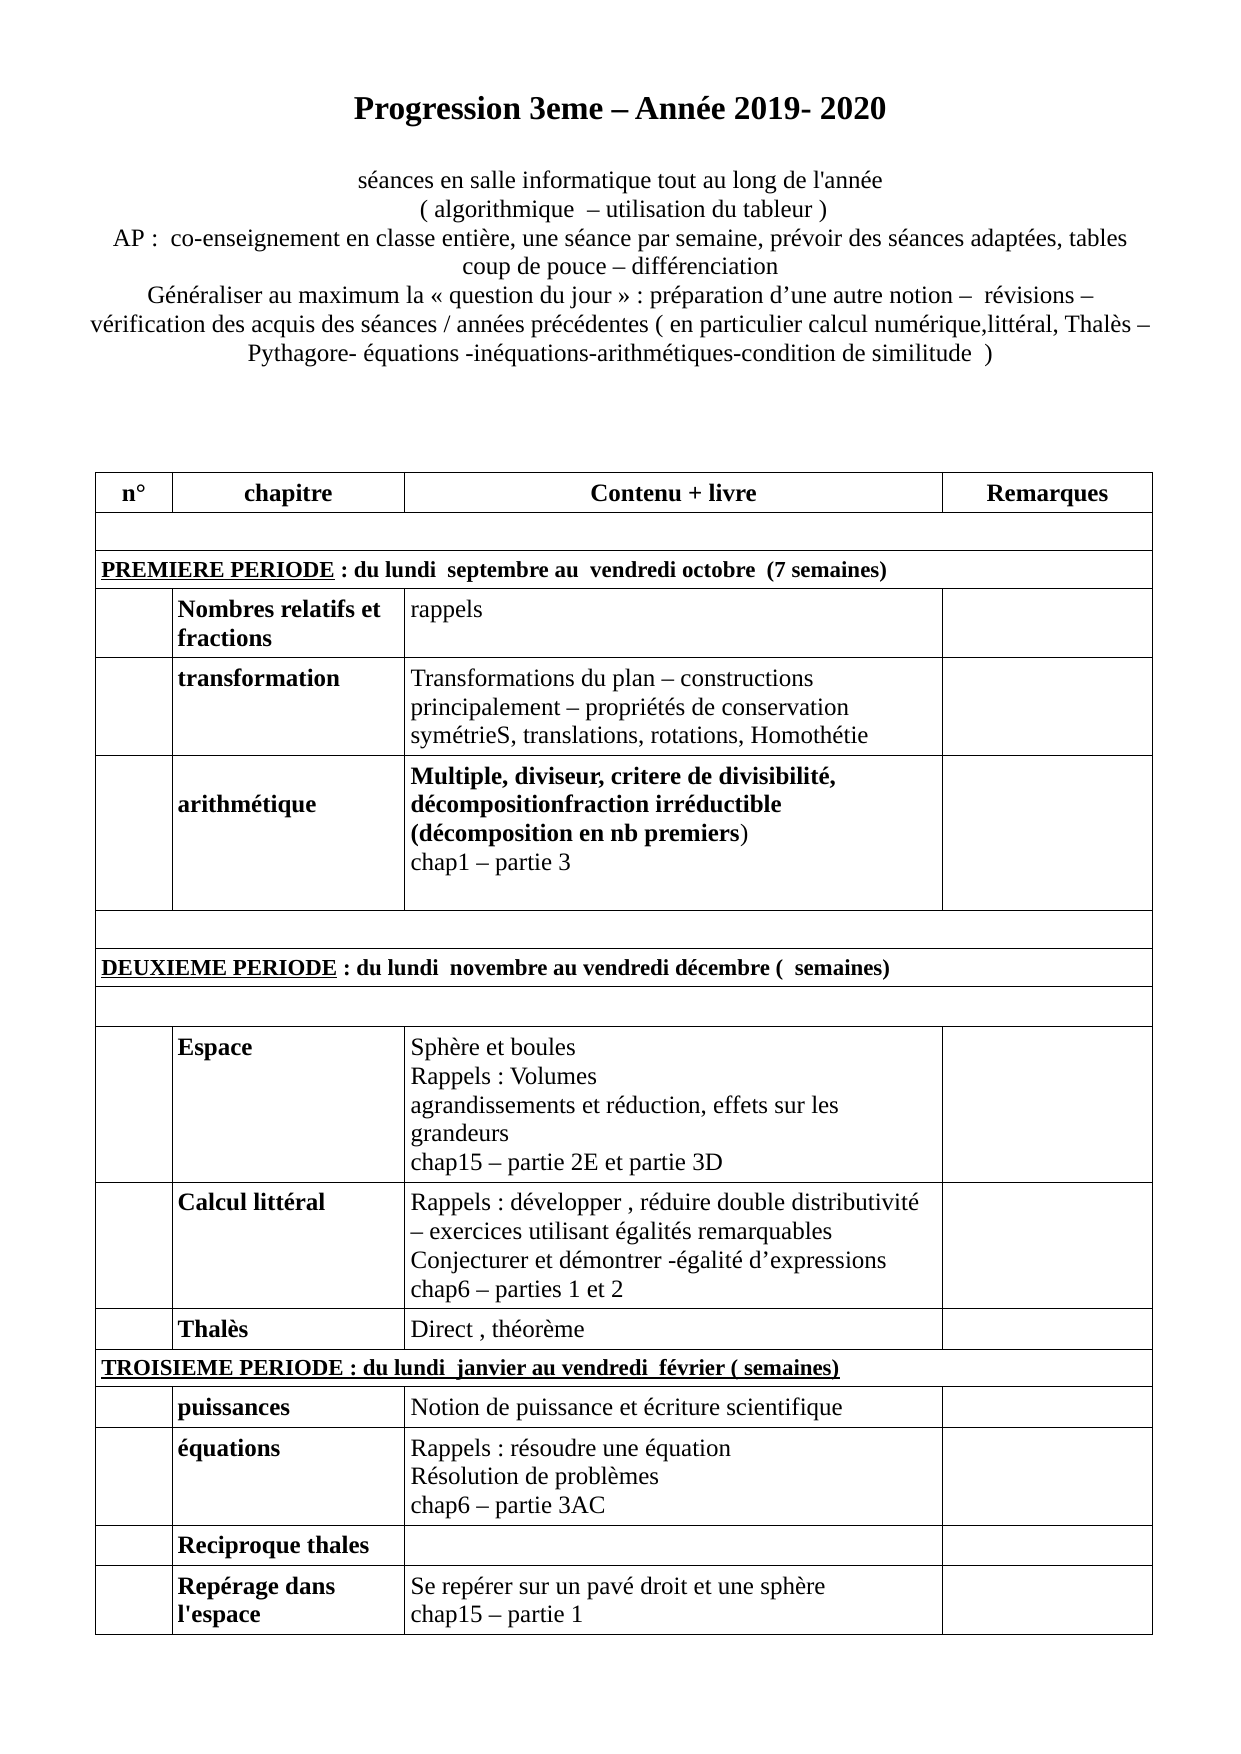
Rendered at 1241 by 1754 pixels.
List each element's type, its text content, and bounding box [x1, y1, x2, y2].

table_cell [943, 1526, 1152, 1565]
table_cell [943, 1566, 1152, 1634]
text AP : co-enseignement en classe entière, une séance par semaine, prévoir des séances adaptées, tables coup de pouce – différenciation [88, 223, 1152, 280]
table_cell [405, 1526, 942, 1565]
table_cell Multiple, diviseur, critere de divisibilité, décompositionfraction irréductible (décomposition en nb premiers) chap1 – partie 3 [405, 756, 942, 910]
table_cell Espace [173, 1027, 404, 1182]
table_cell [96, 756, 172, 910]
table_cell puissances [173, 1387, 404, 1427]
table_cell [943, 589, 1152, 657]
table_header chapitre [173, 473, 404, 512]
table_cell arithmétique [173, 756, 404, 910]
text Généraliser au maximum la « question du jour » : préparation d’une autre notion – révisions – vérification des acquis des séances / années précédentes ( en particulier calcul numérique,littéral, Thalès – Pythagore- équations -inéquations-arithmétiques-condition de similitude ) [88, 280, 1152, 366]
table_cell [943, 658, 1152, 755]
text ( algorithmique – utilisation du tableur ) [88, 194, 1152, 223]
table_cell Rappels : résoudre une équation Résolution de problèmes chap6 – partie 3AC [405, 1428, 942, 1524]
table_cell Notion de puissance et écriture scientifique [405, 1387, 942, 1427]
table_cell Sphère et boules Rappels : Volumes agrandissements et réduction, effets sur les grandeurs chap15 – partie 2E et partie 3D [405, 1027, 942, 1182]
table_cell rappels [405, 589, 942, 657]
table_cell DEUXIEME PERIODE : du lundi novembre au vendredi décembre ( semaines) [96, 949, 1152, 986]
table_cell Se repérer sur un pavé droit et une sphère chap15 – partie 1 [405, 1566, 942, 1634]
table_cell Rappels : développer , réduire double distributivité – exercices utilisant égalités remarquables Conjecturer et démontrer -égalité d’expressions chap6 – parties 1 et 2 [405, 1183, 942, 1308]
text séances en salle informatique tout au long de l'année [88, 165, 1152, 194]
table_cell [96, 1566, 172, 1634]
table_cell [96, 1183, 172, 1308]
table_cell équations [173, 1428, 404, 1524]
table_cell Repérage dans l'espace [173, 1566, 404, 1634]
table_cell [943, 1387, 1152, 1427]
table_header n° [96, 473, 172, 512]
table_cell Direct , théorème [405, 1309, 942, 1348]
table_cell [96, 1027, 172, 1182]
text Progression 3eme – Année 2019- 2020 [88, 88, 1152, 127]
table_cell [943, 1428, 1152, 1524]
table_cell transformation [173, 658, 404, 755]
table_cell PREMIERE PERIODE : du lundi septembre au vendredi octobre (7 semaines) [96, 551, 1152, 588]
table_cell [943, 1309, 1152, 1348]
table_cell [96, 589, 172, 657]
table_cell TROISIEME PERIODE : du lundi janvier au vendredi février ( semaines) [96, 1350, 1152, 1386]
table_cell [96, 513, 1152, 550]
table_cell [943, 1027, 1152, 1182]
table_cell [943, 756, 1152, 910]
table_cell [96, 658, 172, 755]
table_cell Transformations du plan – constructions principalement – propriétés de conservation symétrieS, translations, rotations, Homothétie [405, 658, 942, 755]
table_cell [96, 1526, 172, 1565]
table_header Remarques [943, 473, 1152, 512]
table_cell [96, 1387, 172, 1427]
table_cell [96, 1428, 172, 1524]
table_header Contenu + livre [405, 473, 942, 512]
table_cell Calcul littéral [173, 1183, 404, 1308]
table_cell [96, 911, 1152, 948]
table_cell Reciproque thales [173, 1526, 404, 1565]
table_cell [96, 987, 1152, 1026]
table_cell [943, 1183, 1152, 1308]
table_cell Thalès [173, 1309, 404, 1348]
table_cell Nombres relatifs et fractions [173, 589, 404, 657]
table_cell [96, 1309, 172, 1348]
